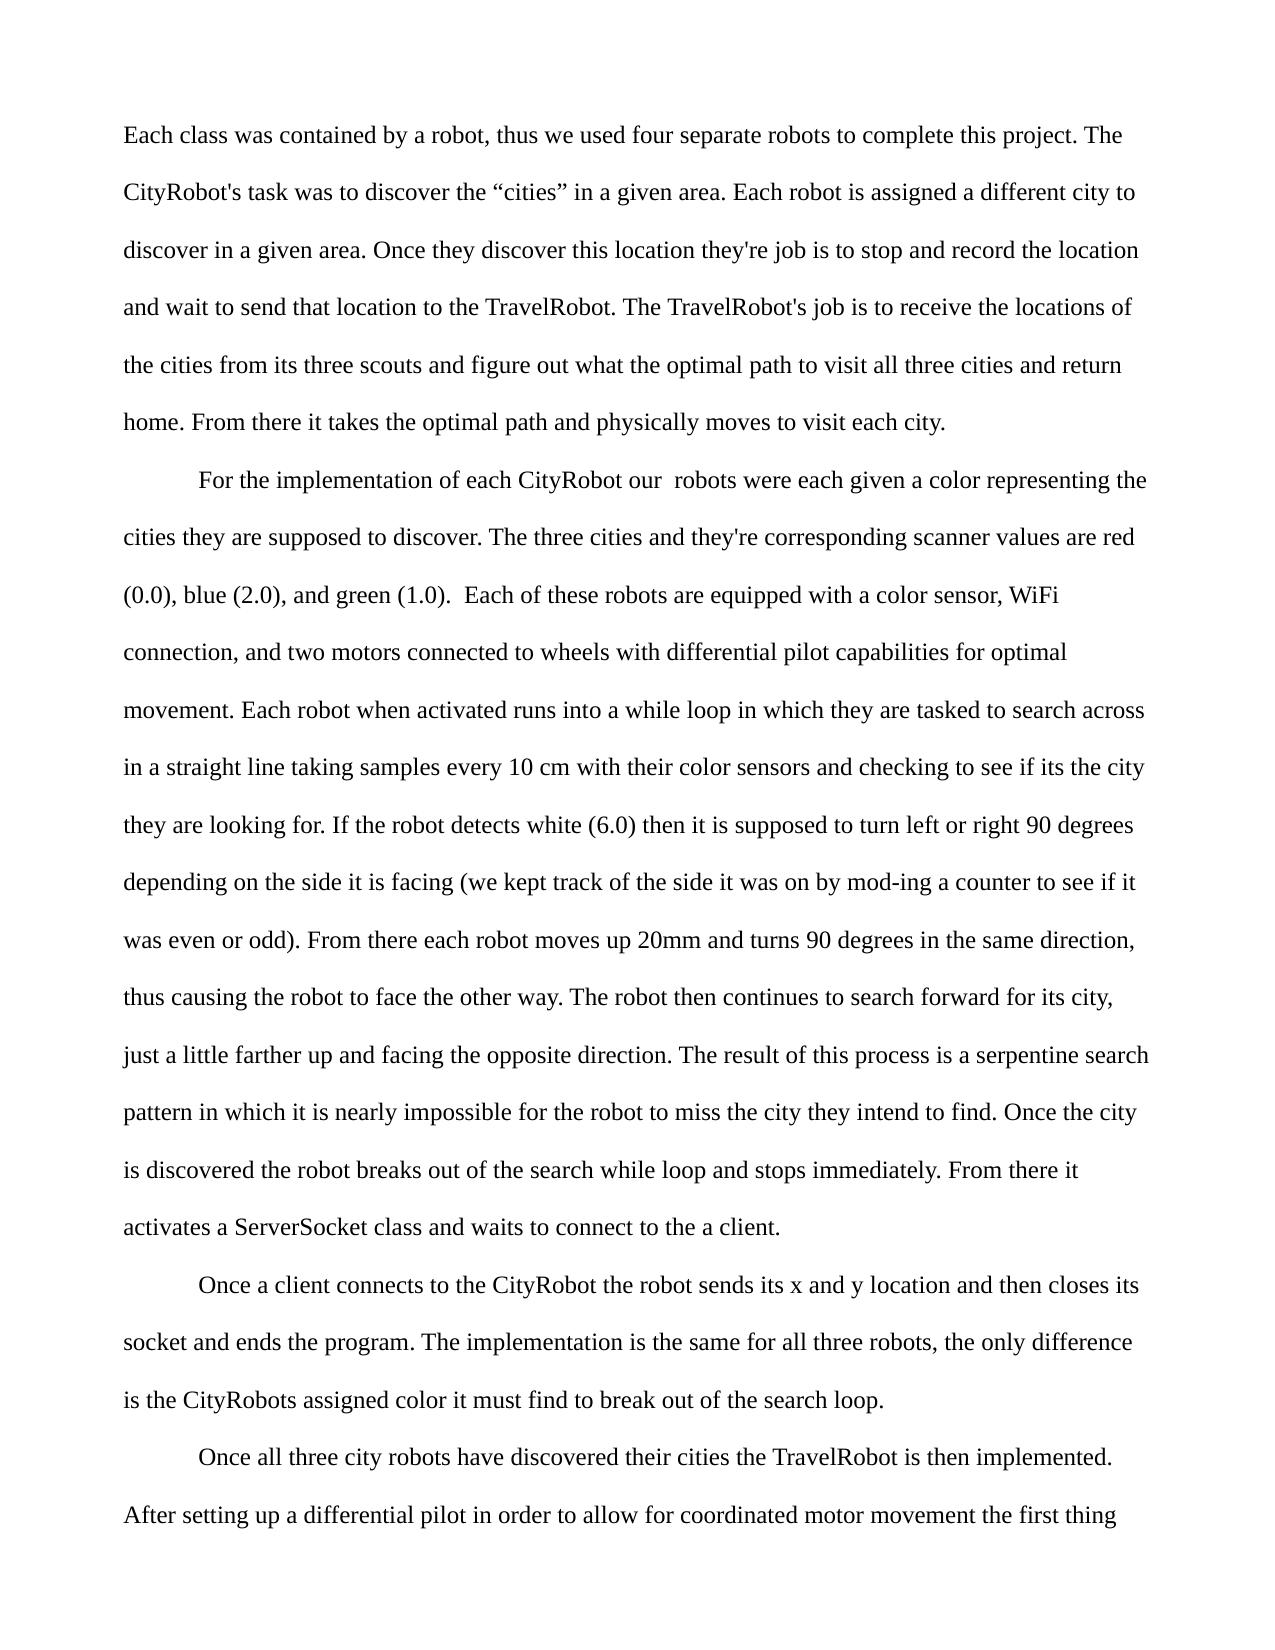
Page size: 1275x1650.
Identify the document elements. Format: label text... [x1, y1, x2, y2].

text Once a client connects to the CityRobot the robot sends its x and y location and then closes its socket and ends the program. The implementation is the same for all three robots, the only difference is the CityRobots assigned color it must find to break out of the search loop. [123, 1270, 1152, 1414]
text Once all three city robots have discovered their cities the TravelRobot is then implemented. After setting up a differential pilot in order to allow for coordinated motor movement the first thing [123, 1442, 1152, 1529]
text For the implementation of each CityRobot our robots were each given a color representing the cities they are supposed to discover. The three cities and they're corresponding scanner values are red (0.0), blue (2.0), and green (1.0). Each of these robots are equipped with a color sensor, WiFi connection, and two motors connected to wheels with differential pilot capabilities for optimal movement. Each robot when activated runs into a while loop in which they are tasked to search across in a straight line taking samples every 10 cm with their color sensors and checking to see if its the city they are looking for. If the robot detects white (6.0) then it is supposed to turn left or right 90 degrees depending on the side it is facing (we kept track of the side it was on by mod-ing a counter to see if it was even or odd). From there each robot moves up 20mm and turns 90 degrees in the same direction, thus causing the robot to face the other way. The robot then continues to search forward for its city, just a little farther up and facing the opposite direction. The result of this process is a serpentine search pattern in which it is nearly impossible for the robot to miss the city they intend to find. Once the city is discovered the robot breaks out of the search while loop and stops immediately. From there it activates a ServerSocket class and waits to connect to the a client. [123, 465, 1152, 1241]
text Each class was contained by a robot, thus we used four separate robots to complete this project. The CityRobot's task was to discover the “cities” in a given area. Each robot is assigned a different city to discover in a given area. Once they discover this location they're job is to stop and record the location and wait to send that location to the TravelRobot. The TravelRobot's job is to receive the locations of the cities from its three scouts and figure out what the optimal path to visit all three cities and return home. From there it takes the optimal path and physically moves to visit each city. [123, 120, 1152, 436]
